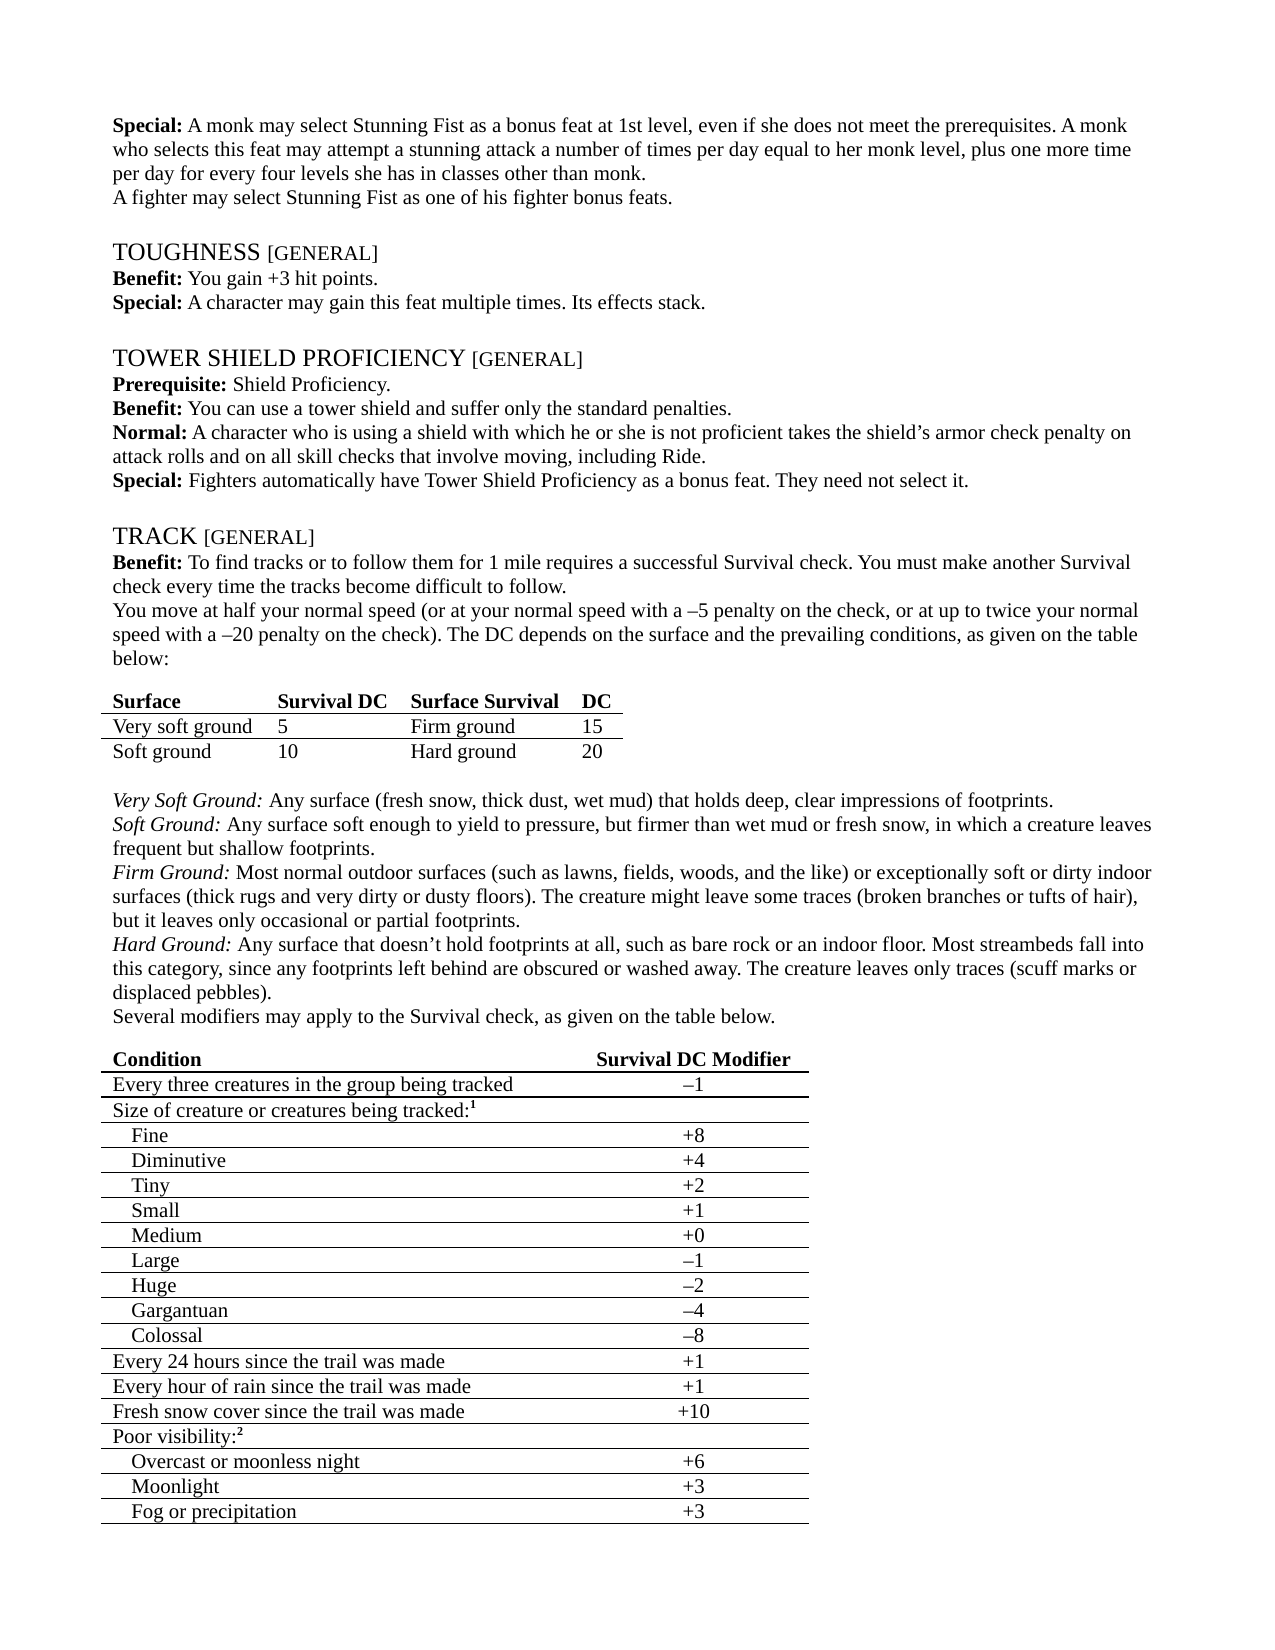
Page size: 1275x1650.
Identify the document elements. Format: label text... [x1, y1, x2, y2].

table_cell +3 [578, 1474, 809, 1498]
text TRACK [GENERAL] [112, 521, 1162, 550]
table_header Survival DC Modifier [578, 1047, 809, 1071]
table_header Surface [101, 689, 266, 713]
table_cell –2 [578, 1273, 809, 1297]
table_cell Overcast or moonless night [101, 1449, 578, 1473]
text TOUGHNESS [GENERAL] [112, 237, 1162, 266]
table_cell +3 [578, 1499, 809, 1523]
table_cell +1 [578, 1349, 809, 1373]
table_cell +8 [578, 1123, 809, 1147]
text Benefit: To find tracks or to follow them for 1 mile requires a successful Survival check. You must make another Survival check every time the tracks become difficult to follow. [112, 550, 1162, 598]
table_cell Firm ground [399, 714, 570, 738]
text Soft Ground: Any surface soft enough to yield to pressure, but firmer than wet mud or fresh snow, in which a creature leaves frequent but shallow footprints. [112, 812, 1162, 860]
text TOWER SHIELD PROFICIENCY [GENERAL] [112, 343, 1162, 372]
table_cell +6 [578, 1449, 809, 1473]
table_cell Colossal [101, 1324, 578, 1347]
table_cell Gargantuan [101, 1298, 578, 1322]
table_cell 5 [266, 714, 399, 738]
table_cell Diminutive [101, 1148, 578, 1172]
table_cell +1 [578, 1374, 809, 1398]
table_cell –1 [578, 1073, 809, 1096]
table_cell Poor visibility:2 [101, 1424, 578, 1448]
text Very Soft Ground: Any surface (fresh snow, thick dust, wet mud) that holds deep, clear impressions of footprints. [112, 787, 1162, 812]
table_cell 10 [266, 739, 399, 763]
table_cell +2 [578, 1173, 809, 1197]
table_header DC [570, 689, 623, 713]
table_header Condition [101, 1047, 578, 1071]
table_cell 15 [570, 714, 623, 738]
text Special: A monk may select Stunning Fist as a bonus feat at 1st level, even if she does not meet the prerequisites. A monk who selects this feat may attempt a stunning attack a number of times per day equal to her monk level, plus one more time per day for every four levels she has in classes other than monk. [112, 112, 1162, 185]
table_cell Hard ground [399, 739, 570, 763]
table_cell Every hour of rain since the trail was made [101, 1374, 578, 1398]
table_cell 20 [570, 739, 623, 763]
table_cell +10 [578, 1399, 809, 1423]
table_cell –1 [578, 1248, 809, 1272]
table_cell Tiny [101, 1173, 578, 1197]
table_cell Fog or precipitation [101, 1499, 578, 1523]
table_cell +1 [578, 1198, 809, 1222]
table_cell Small [101, 1198, 578, 1222]
table_cell Fresh snow cover since the trail was made [101, 1399, 578, 1423]
table_cell [578, 1098, 809, 1122]
text Normal: A character who is using a shield with which he or she is not proficient takes the shield’s armor check penalty on attack rolls and on all skill checks that involve moving, including Ride. [112, 420, 1162, 468]
table_cell +0 [578, 1223, 809, 1247]
table_header Surface Survival [399, 689, 570, 713]
table_cell +4 [578, 1148, 809, 1172]
text Special: Fighters automatically have Tower Shield Proficiency as a bonus feat. They need not select it. [112, 468, 1162, 492]
text Special: A character may gain this feat multiple times. Its effects stack. [112, 290, 1162, 314]
text Firm Ground: Most normal outdoor surfaces (such as lawns, fields, woods, and the like) or exceptionally soft or dirty indoor surfaces (thick rugs and very dirty or dusty floors). The creature might leave some traces (broken branches or tufts of hair), but it leaves only occasional or partial footprints. [112, 860, 1162, 932]
table_cell Soft ground [101, 739, 266, 763]
text Hard Ground: Any surface that doesn’t hold footprints at all, such as bare rock or an indoor floor. Most streambeds fall into this category, since any footprints left behind are obscured or washed away. The creature leaves only traces (scuff marks or displaced pebbles). [112, 932, 1162, 1004]
text A fighter may select Stunning Fist as one of his fighter bonus feats. [112, 185, 1162, 209]
text Benefit: You can use a tower shield and suffer only the standard penalties. [112, 396, 1162, 420]
table_cell Every three creatures in the group being tracked [101, 1073, 578, 1096]
table_cell Large [101, 1248, 578, 1272]
text Benefit: You gain +3 hit points. [112, 266, 1162, 290]
table_cell [578, 1424, 809, 1448]
text Several modifiers may apply to the Survival check, as given on the table below. [112, 1004, 1162, 1028]
table_cell Every 24 hours since the trail was made [101, 1349, 578, 1373]
table_cell Fine [101, 1123, 578, 1147]
table_cell Size of creature or creatures being tracked:1 [101, 1098, 578, 1122]
table_cell Medium [101, 1223, 578, 1247]
table_cell Moonlight [101, 1474, 578, 1498]
text You move at half your normal speed (or at your normal speed with a –5 penalty on the check, or at up to twice your normal speed with a –20 penalty on the check). The DC depends on the surface and the prevailing conditions, as given on the table below: [112, 598, 1162, 670]
table_cell Huge [101, 1273, 578, 1297]
table_header Survival DC [266, 689, 399, 713]
table_cell –4 [578, 1298, 809, 1322]
table_cell –8 [578, 1324, 809, 1347]
text Prerequisite: Shield Proficiency. [112, 372, 1162, 396]
table_cell Very soft ground [101, 714, 266, 738]
